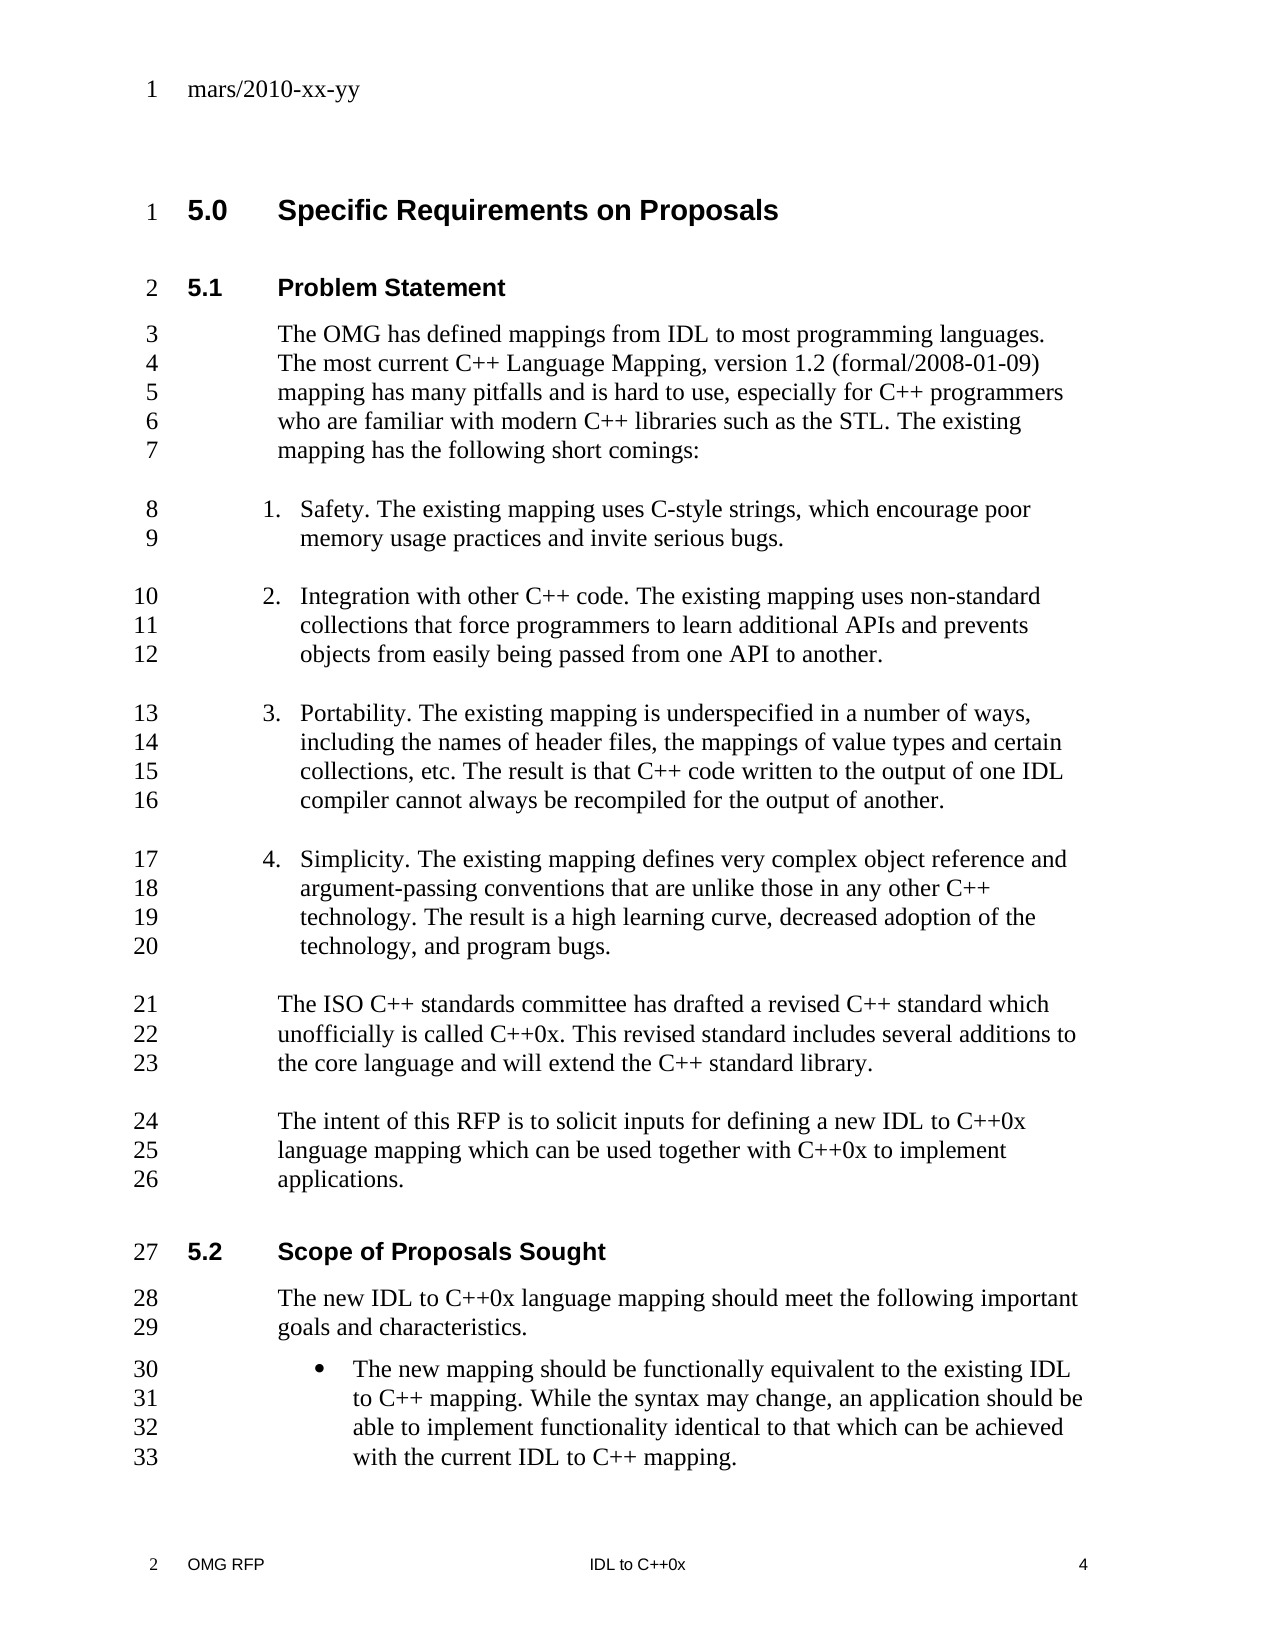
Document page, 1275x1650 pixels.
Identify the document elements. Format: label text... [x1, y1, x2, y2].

text The intent of this RFP is to solicit inputs for defining a new IDL to C++0x language mapping which can be used together with C++0x to implement applications. [277, 1106, 1087, 1194]
text The OMG has defined mappings from IDL to most programming languages. The most current C++ Language Mapping, version 1.2 (formal/2008-01-09) mapping has many pitfalls and is hard to use, especially for C++ programmers who are familiar with modern C++ libraries such as the STL. The existing mapping has the following short comings: [277, 319, 1087, 464]
text The new IDL to C++0x language mapping should meet the following important goals and characteristics. [277, 1283, 1087, 1342]
subtitle Scope of Proposals Sought [187, 1237, 1087, 1267]
list Portability. The existing mapping is underspecified in a number of ways, including the names of header files, the mappings of value types and certain collections, etc. The result is that C++ code written to the output of one IDL compiler cannot always be recompiled for the output of another. [262, 698, 1087, 814]
list Safety. The existing mapping uses C-style strings, which encourage poor memory usage practices and invite serious bugs. [262, 494, 1087, 552]
list Simplicity. The existing mapping defines very complex object reference and argument-passing conventions that are unlike those in any other C++ technology. The result is a high learning curve, decreased adoption of the technology, and program bugs. [262, 844, 1087, 960]
list Integration with other C++ code. The existing mapping uses non-standard collections that force programmers to learn additional APIs and prevents objects from easily being passed from one API to another. [262, 581, 1087, 669]
subtitle Specific Requirements on Proposals [187, 194, 1087, 227]
subtitle Problem Statement [187, 273, 1087, 302]
